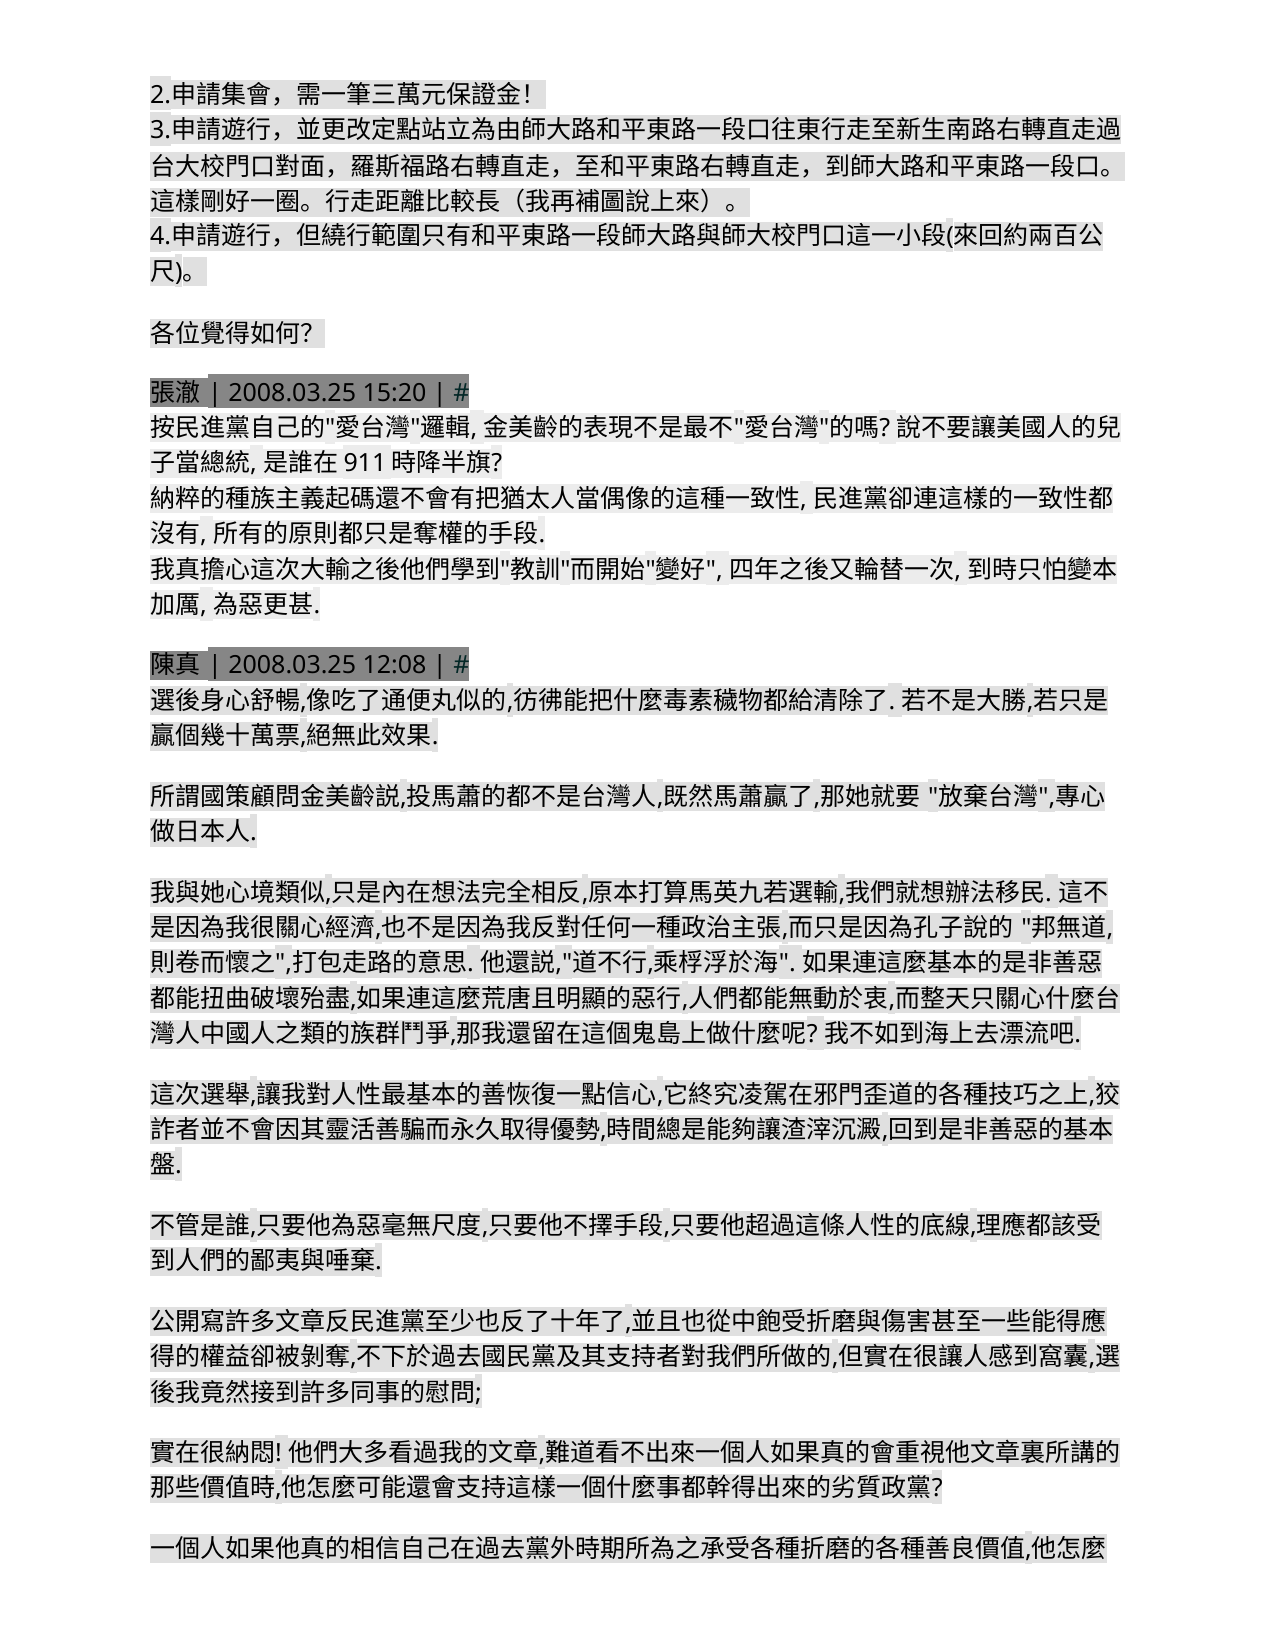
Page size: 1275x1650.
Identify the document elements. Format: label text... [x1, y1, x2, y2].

text 張澈 | 2008.03.25 15:20 | # [150, 373, 1125, 408]
text 不管是誰,只要他為惡毫無尺度,只要他不擇手段,只要他超過這條人性的底線,理應都該受到人們的鄙夷與唾棄. [150, 1206, 1125, 1277]
text 我與她心境類似,只是內在想法完全相反,原本打算馬英九若選輸,我們就想辦法移民. 這不是因為我很關心經濟,也不是因為我反對任何一種政治主張,而只是因為孔子說的 "邦無道,則卷而懷之",打包走路的意思. 他還説,"道不行,乘桴浮於海". 如果連這麼基本的是非善惡都能扭曲破壞殆盡,如果連這麼荒唐且明顯的惡行,人們都能無動於衷,而整天只關心什麼台灣人中國人之類的族群鬥爭,那我還留在這個鬼島上做什麼呢? 我不如到海上去漂流吧. [150, 873, 1125, 1050]
text 實在很納悶! 他們大多看過我的文章,難道看不出來一個人如果真的會重視他文章裏所講的那些價值時,他怎麼可能還會支持這樣一個什麼事都幹得出來的劣質政黨? [150, 1433, 1125, 1504]
text 所謂國策顧問金美齡説,投馬蕭的都不是台灣人,既然馬蕭贏了,那她就要 "放棄台灣",專心做日本人. [150, 777, 1125, 848]
text 選後身心舒暢,像吃了通便丸似的,彷彿能把什麼毒素穢物都給清除了. 若不是大勝,若只是贏個幾十萬票,絕無此效果. [150, 681, 1125, 752]
text 2.申請集會，需一筆三萬元保證金！ 3.申請遊行，並更改定點站立為由師大路和平東路一段口往東行走至新生南路右轉直走過台大校門口對面，羅斯福路右轉直走，至和平東路右轉直走，到師大路和平東路一段口。這樣剛好一圈。行走距離比較長（我再補圖說上來）。 4.申請遊行，但繞行範圍只有和平東路一段師大路與師大校門口這一小段(來回約兩百公尺)。 [150, 75, 1125, 287]
text 公開寫許多文章反民進黨至少也反了十年了,並且也從中飽受折磨與傷害甚至一些能得應得的權益卻被剝奪,不下於過去國民黨及其支持者對我們所做的,但實在很讓人感到窩囊,選後我竟然接到許多同事的慰問; [150, 1302, 1125, 1408]
text 陳真 | 2008.03.25 12:08 | # [150, 646, 1125, 681]
text 一個人如果他真的相信自己在過去黨外時期所為之承受各種折磨的各種善良價值,他怎麼 [150, 1529, 1125, 1564]
text 按民進黨自己的"愛台灣"邏輯, 金美齡的表現不是最不"愛台灣"的嗎? 說不要讓美國人的兒子當總統, 是誰在911時降半旗? 納粹的種族主義起碼還不會有把猶太人當偶像的這種一致性, 民進黨卻連這樣的一致性都沒有, 所有的原則都只是奪權的手段. 我真擔心這次大輸之後他們學到"教訓"而開始"變好", 四年之後又輪替一次, 到時只怕變本加厲, 為惡更甚. [150, 408, 1125, 621]
text 各位覺得如何？ [150, 312, 1125, 348]
text 這次選舉,讓我對人性最基本的善恢復一點信心,它終究凌駕在邪門歪道的各種技巧之上,狡詐者並不會因其靈活善騙而永久取得優勢,時間總是能夠讓渣滓沉澱,回到是非善惡的基本盤. [150, 1075, 1125, 1181]
